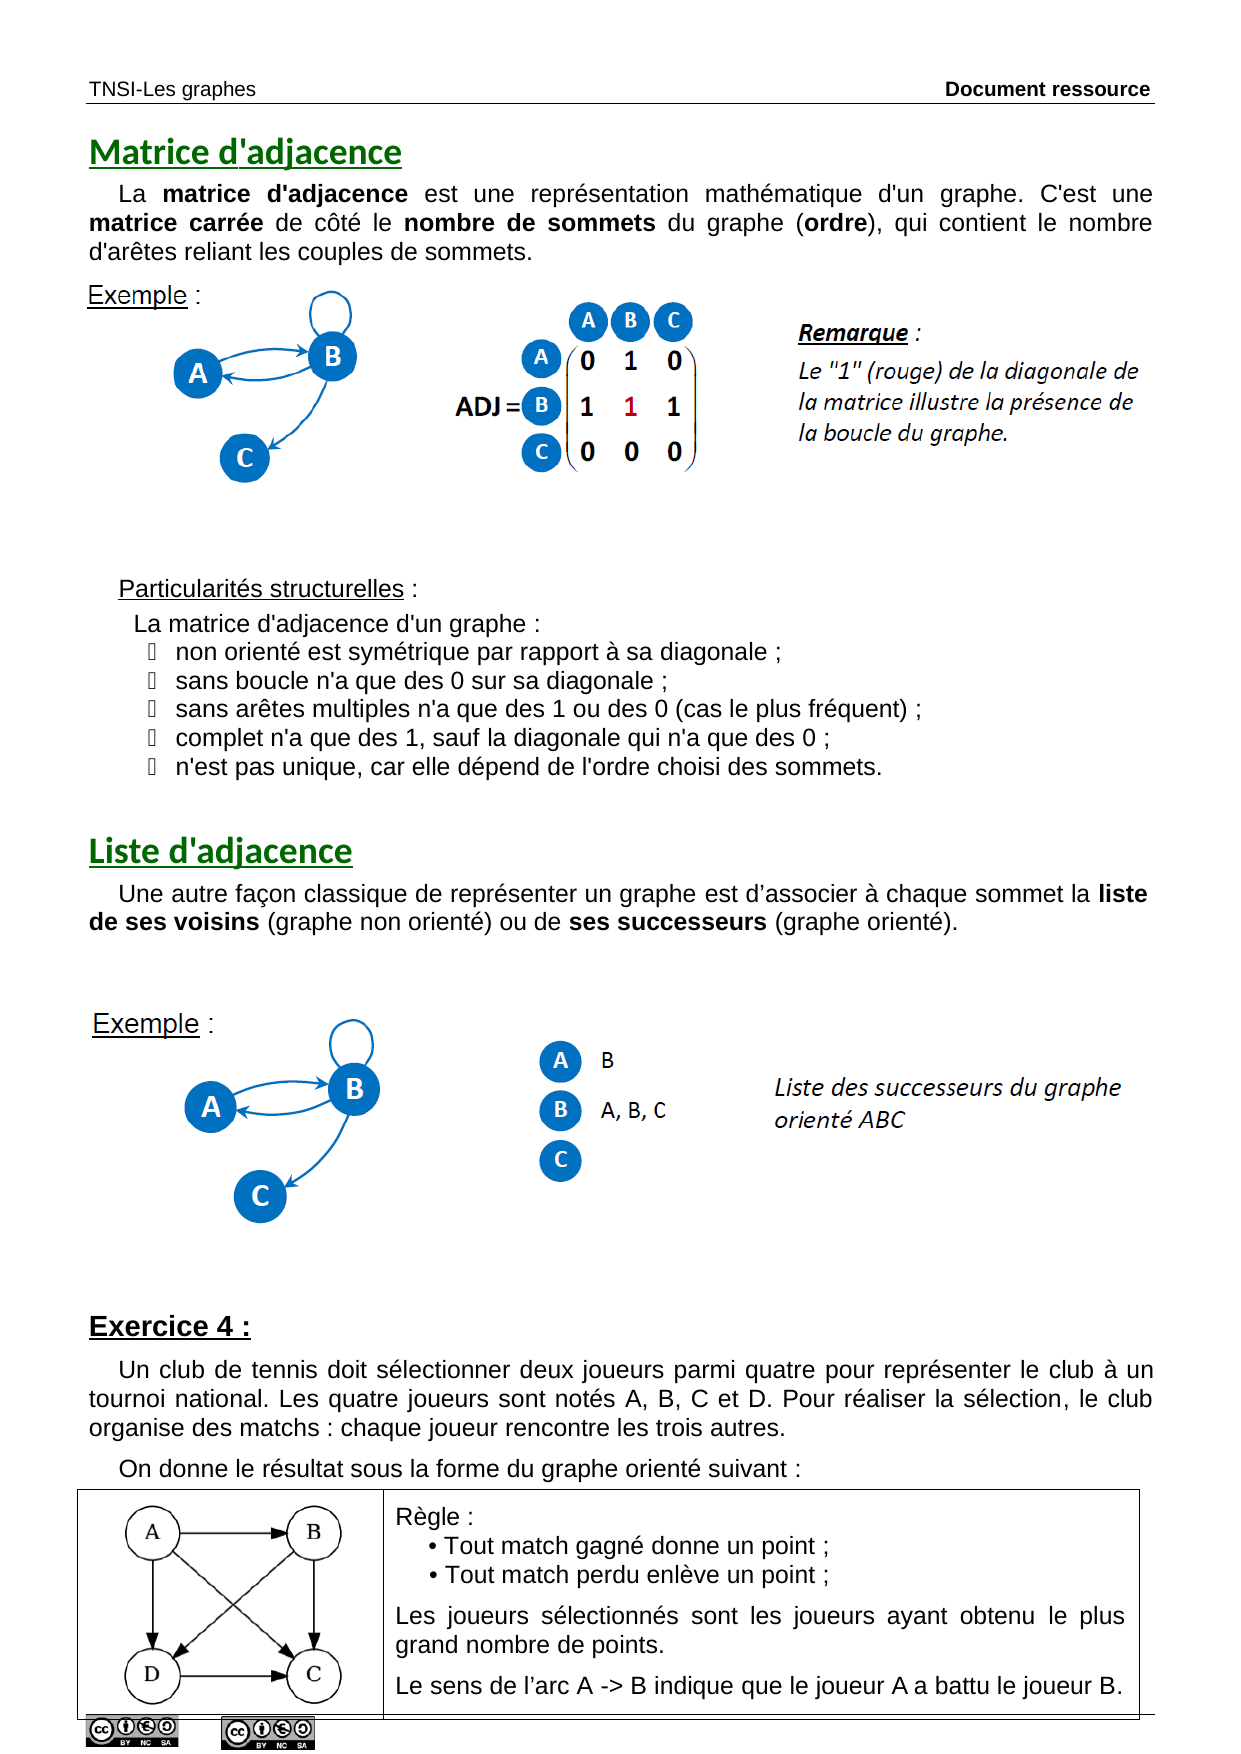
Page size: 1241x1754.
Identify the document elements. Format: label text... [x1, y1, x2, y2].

picture [75, 994, 1241, 1252]
text On donne le résultat sous la forme du graphe orienté suivant : [118, 1454, 1154, 1483]
text La matrice d'adjacence est une représentation mathématique d'un graphe. C'est une matrice carrée de côté le nombre de sommets du graphe (ordre), qui contient le nombre d'arêtes reliant les couples de sommets. [89, 179, 1154, 266]
text  n'est pas unique, car elle dépend de l'ordre choisi des sommets. [148, 752, 1154, 781]
picture [78, 266, 1142, 496]
picture [119, 1501, 347, 1708]
text Matrice d'adjacence [89, 128, 1154, 173]
text Particularités structurelles : [118, 574, 1154, 603]
text [1140, 1502, 1154, 1531]
text TNSI-Les graphes Document ressource [89, 76, 1154, 100]
picture [85, 1714, 179, 1719]
picture [85, 1720, 179, 1747]
text Exercice 4 : [89, 1309, 1154, 1343]
text Le sens de l’arc A -> B indique que le joueur A a battu le joueur B. [395, 1671, 1139, 1700]
text Une autre façon classique de représenter un graphe est d’associer à chaque sommet la liste de ses voisins (graphe non orienté) ou de ses successeurs (graphe orienté). [89, 879, 1159, 936]
text La matrice d'adjacence d'un graphe : [133, 609, 1154, 638]
text Un club de tennis doit sélectionner deux joueurs parmi quatre pour représenter le club à un tournoi national. Les quatre joueurs sont notés A, B, C et D. Pour réaliser la sélection, le club organise des matchs : chaque joueur rencontre les trois autres. [89, 1355, 1154, 1441]
text  non orienté est symétrique par rapport à sa diagonale ;  sans boucle n'a que des 0 sur sa diagonale ; [148, 638, 786, 695]
text • Tout match gagné donne un point ; • Tout match perdu enlève un point ; [418, 1531, 829, 1589]
picture [221, 1720, 315, 1750]
text  sans arêtes multiples n'a que des 1 ou des 0 (cas le plus fréquent) ;  complet n'a que des 1, sauf la diagonale qui n'a que des 0 ; [148, 695, 927, 752]
text Règle : [395, 1502, 1139, 1531]
text Liste d'adjacence [89, 827, 1154, 873]
text Les joueurs sélectionnés sont les joueurs ayant obtenu le plus grand nombre de points. [395, 1601, 1136, 1659]
